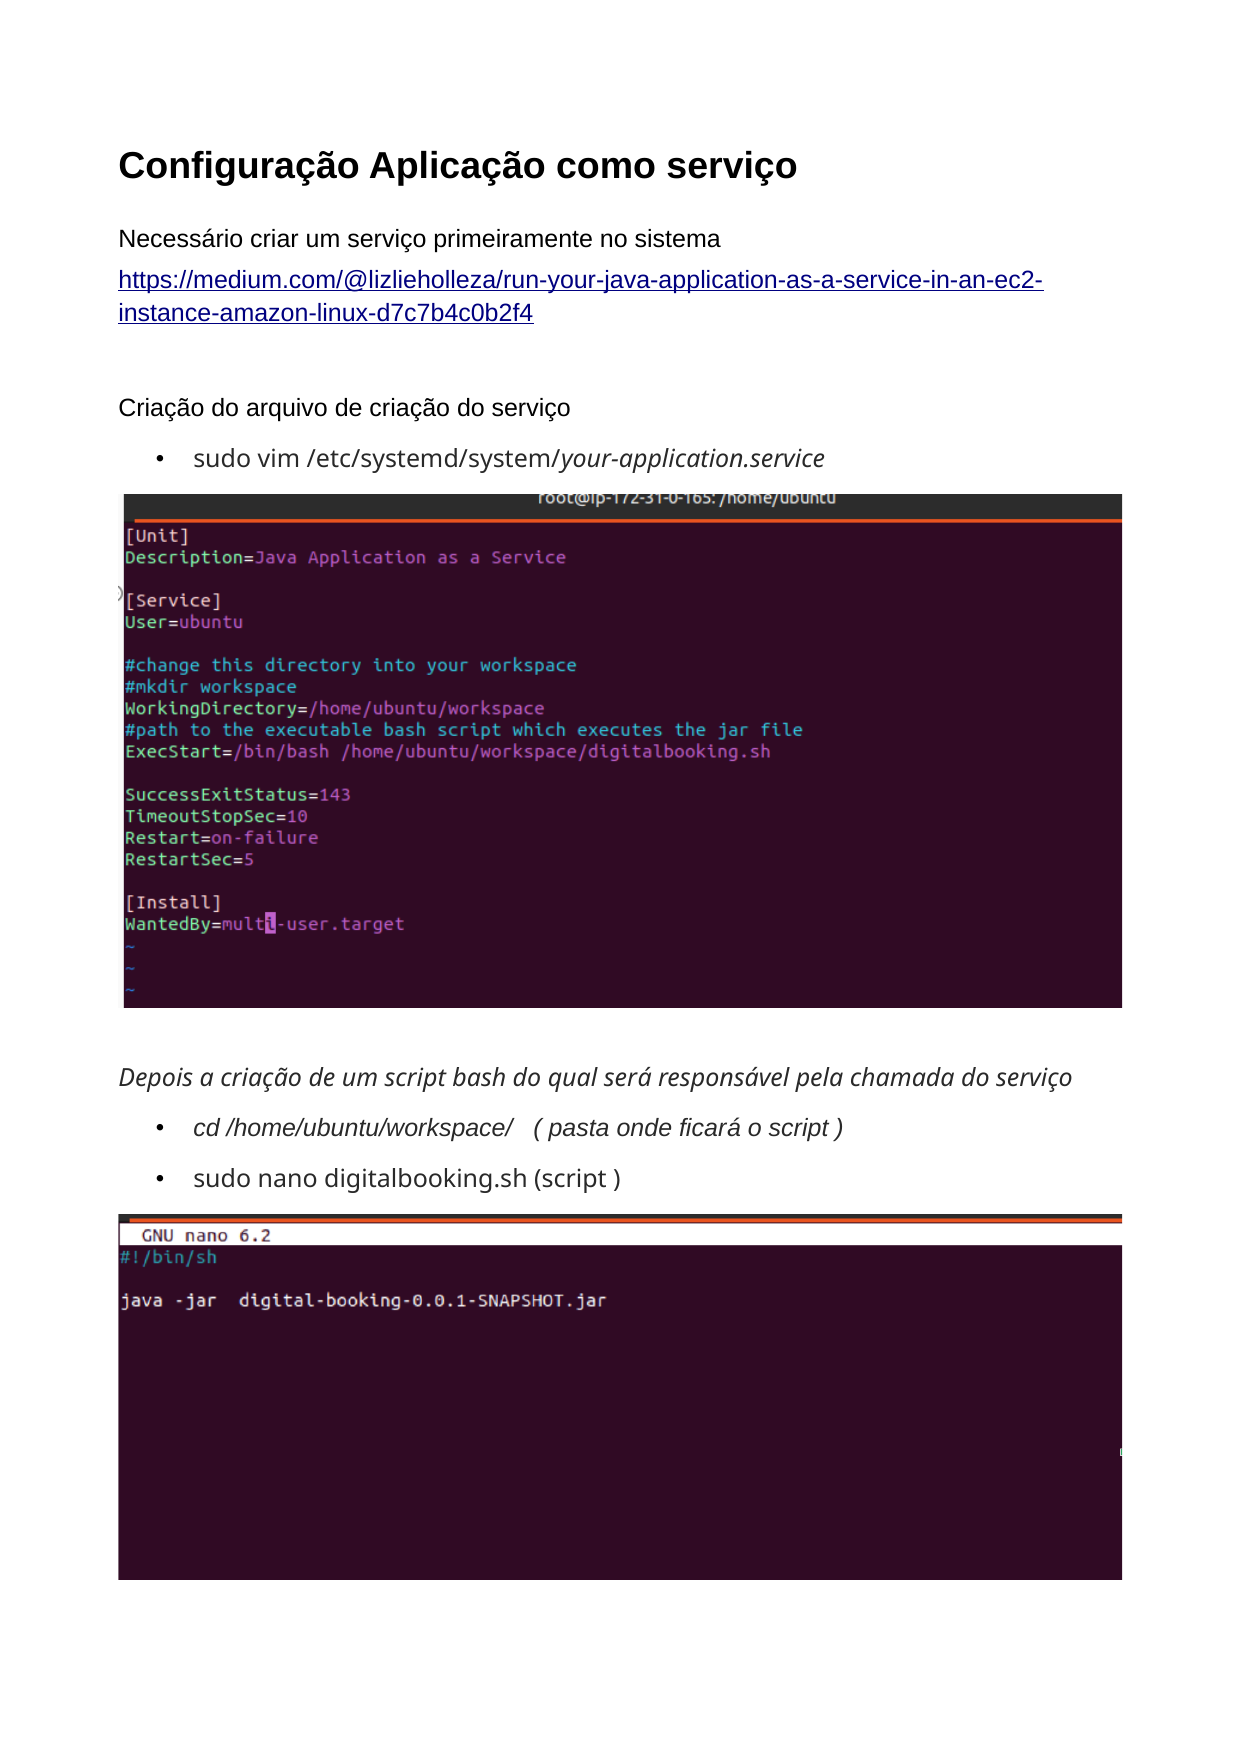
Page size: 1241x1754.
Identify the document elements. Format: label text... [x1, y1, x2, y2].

subtitle Necessário criar um serviço primeiramente no sistema [118, 224, 1122, 252]
subtitle Configuração Aplicação como serviço [118, 143, 1122, 186]
picture [118, 494, 1123, 1008]
list cd /home/ubuntu/workspace/ ( pasta onde ficará o script ) [156, 1113, 1122, 1142]
text Depois a criação de um script bash do qual será responsável pela chamada do serviço [118, 1059, 1122, 1093]
text https://medium.com/@lizlieholleza/run-your-java-application-as-a-service-in-an-ec2-instance-amazon-linux-d7c7b4c0b2f4 [118, 265, 1122, 327]
text Criação do arquivo de criação do serviço [118, 393, 1122, 422]
list sudo vim /etc/systemd/system/your-application.service [156, 441, 1122, 475]
picture [118, 1214, 1123, 1580]
list sudo nano digitalbooking.sh (script ) [156, 1161, 1122, 1195]
